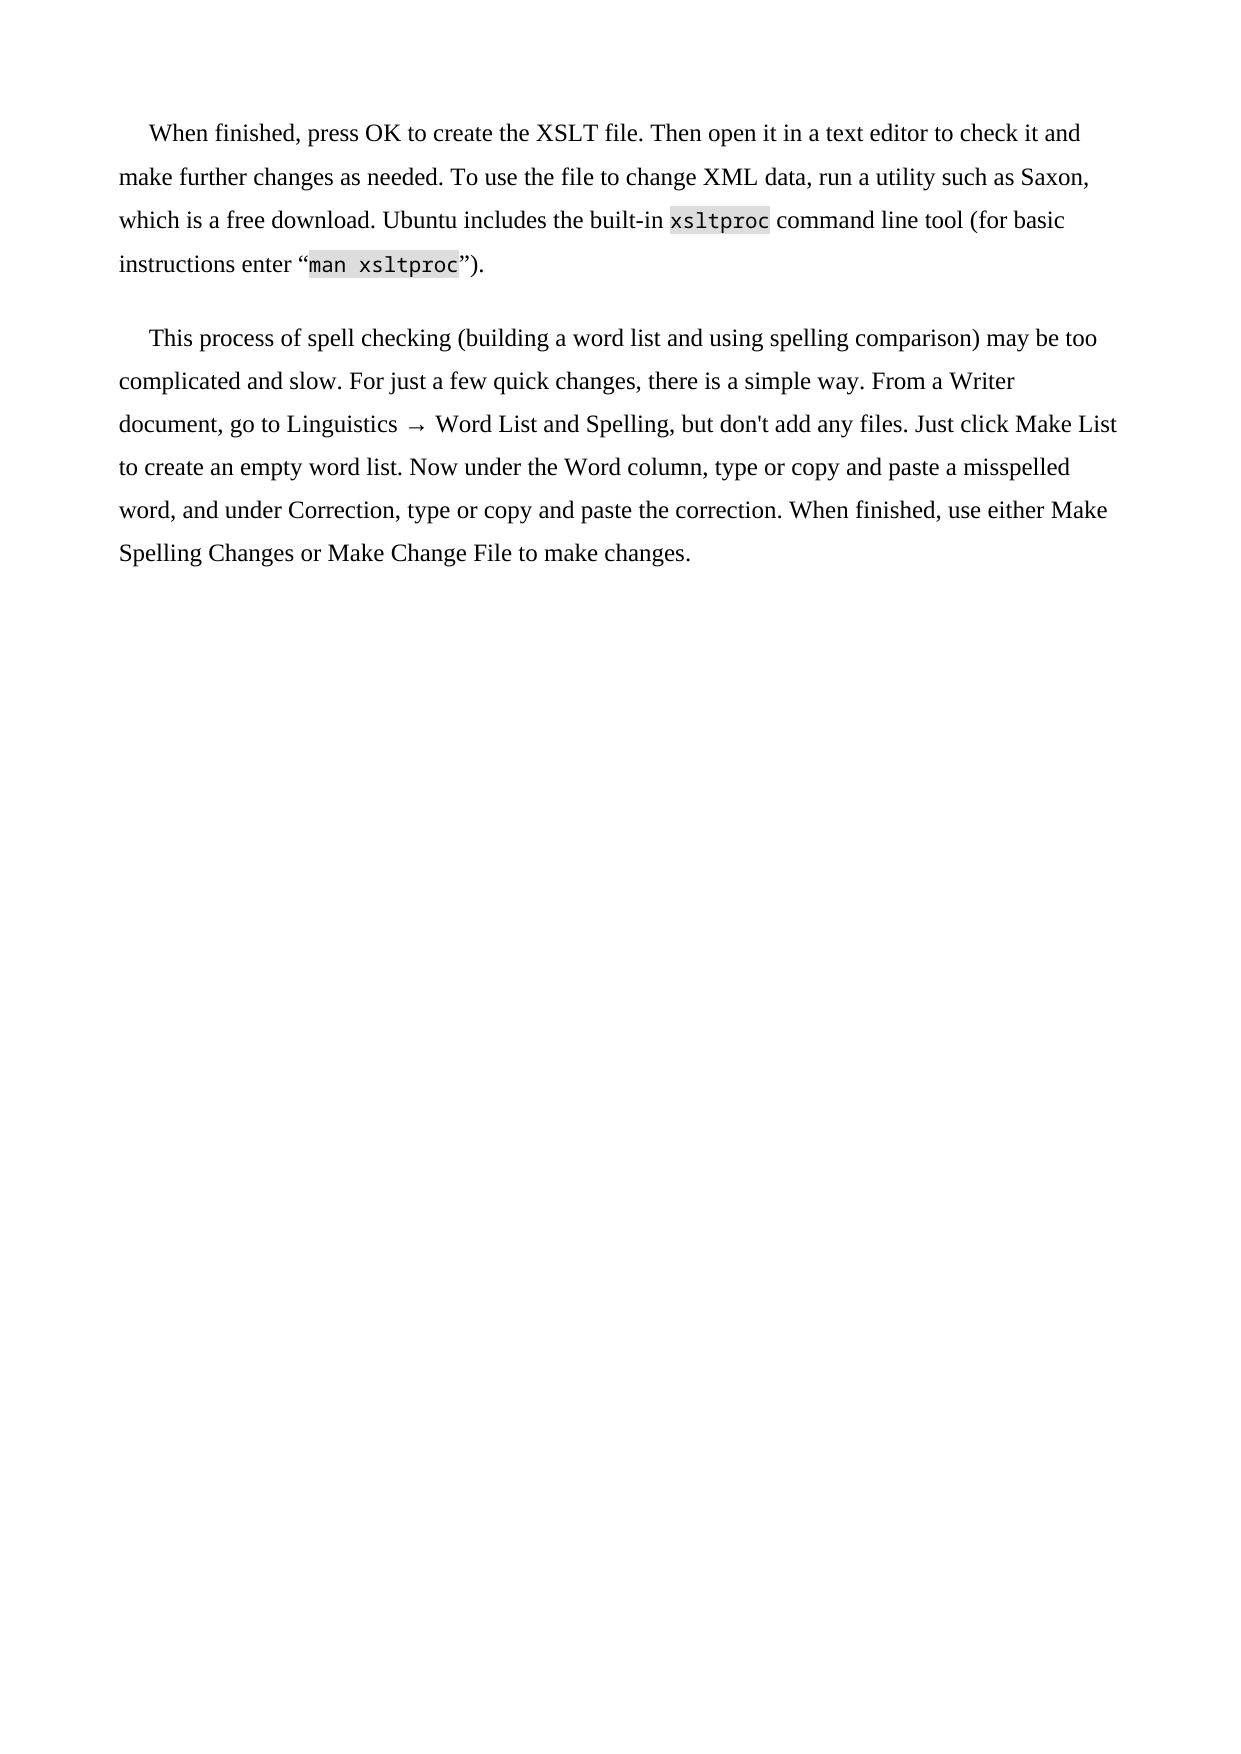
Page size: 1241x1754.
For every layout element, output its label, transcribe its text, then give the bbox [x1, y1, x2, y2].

text When finished, press OK to create the XSLT file. Then open it in a text editor to check it and make further changes as needed. To use the file to change XML data, run a utility such as Saxon, which is a free download. Ubuntu includes the built-in xsltproc command line tool (for basic instructions enter “man xsltproc”). [118, 118, 1122, 278]
text This process of spell checking (building a word list and using spelling comparison) may be too complicated and slow. For just a few quick changes, there is a simple way. From a Writer document, go to Linguistics → Word List and Spelling, but don't add any files. Just click Make List to create an empty word list. Now under the Word column, type or copy and paste a misspelled word, and under Correction, type or copy and paste the correction. When finished, use either Make Spelling Changes or Make Change File to make changes. [118, 323, 1122, 567]
